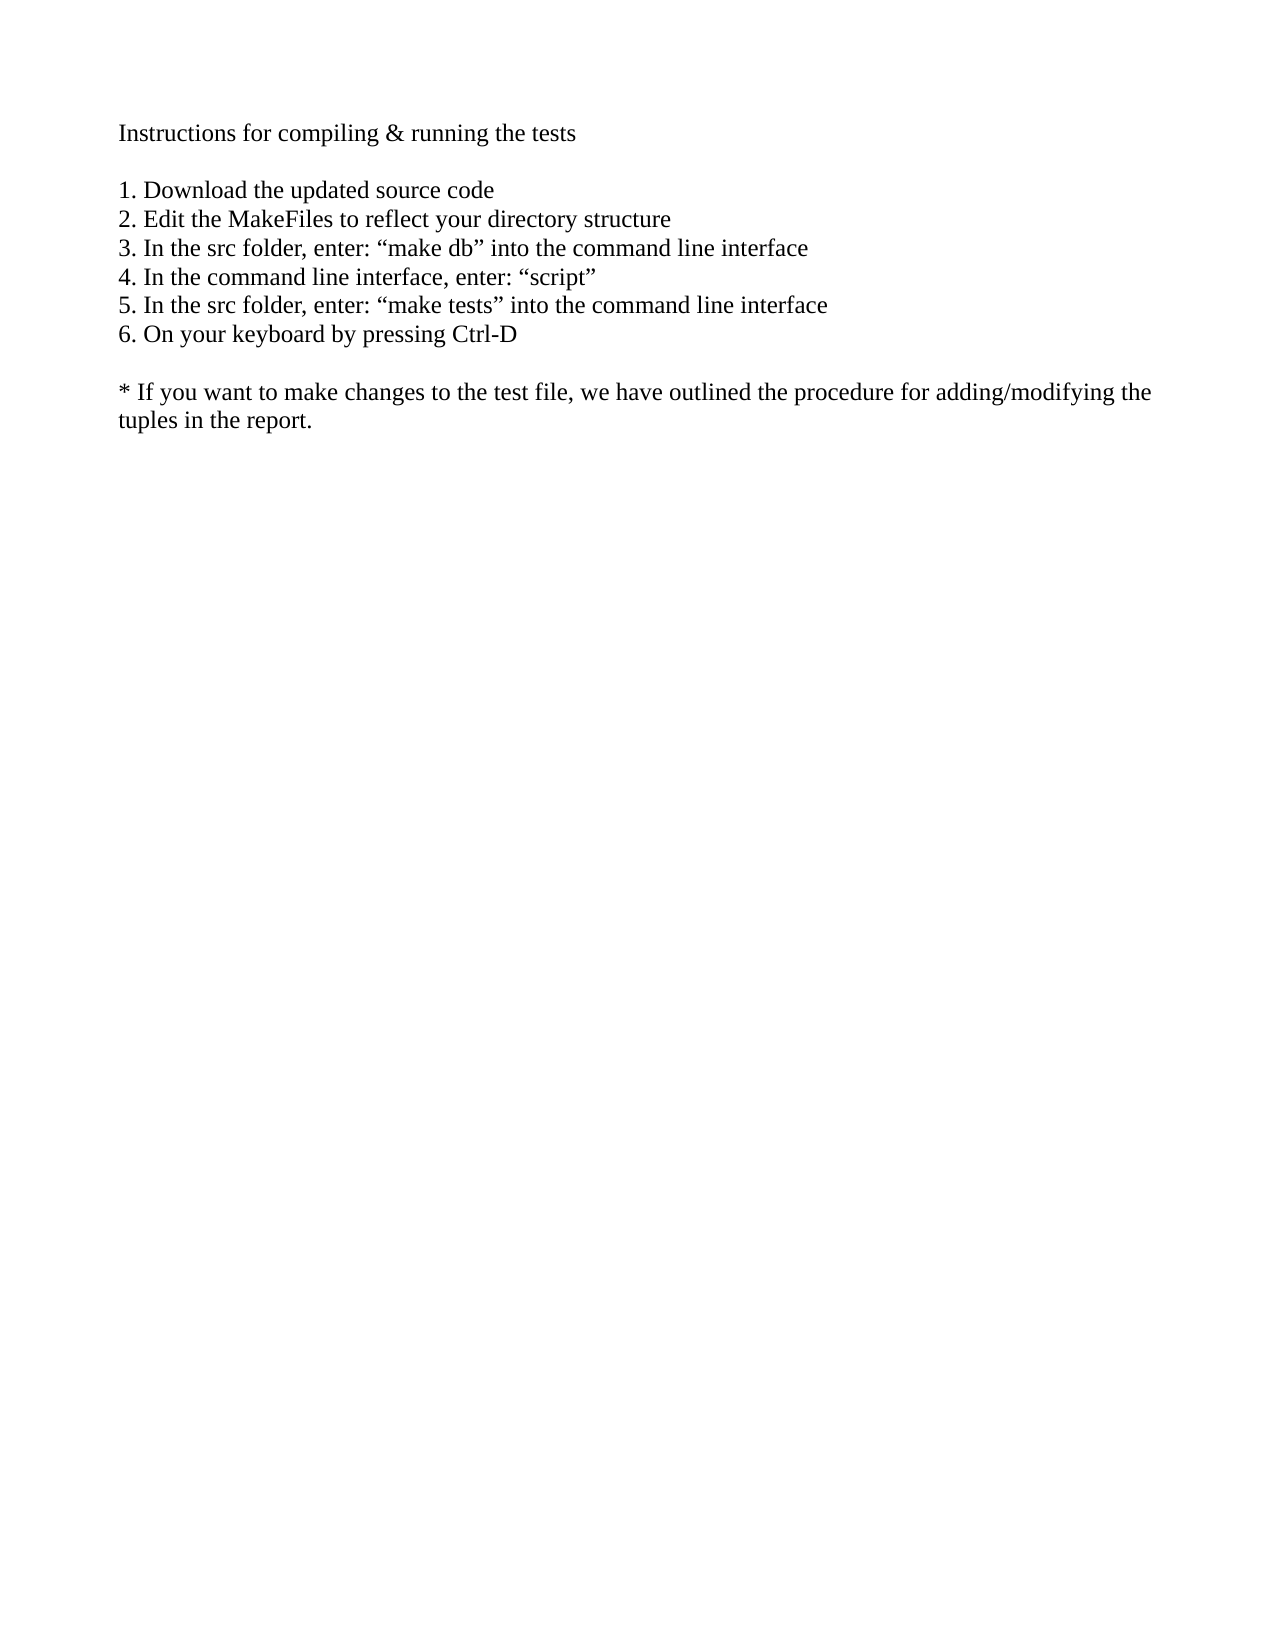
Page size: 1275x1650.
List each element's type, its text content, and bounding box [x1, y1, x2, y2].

text 4. In the command line interface, enter: “script” [118, 262, 1157, 291]
text 1. Download the updated source code [118, 176, 1157, 204]
text Instructions for compiling & running the tests [118, 118, 1157, 147]
text 6. On your keyboard by pressing Ctrl-D [118, 319, 1157, 348]
text * If you want to make changes to the test file, we have outlined the procedure for adding/modifying the tuples in the report. [118, 377, 1157, 434]
text 3. In the src folder, enter: “make db” into the command line interface [118, 233, 1157, 262]
text 5. In the src folder, enter: “make tests” into the command line interface [118, 291, 1157, 319]
text 2. Edit the MakeFiles to reflect your directory structure [118, 204, 1157, 233]
